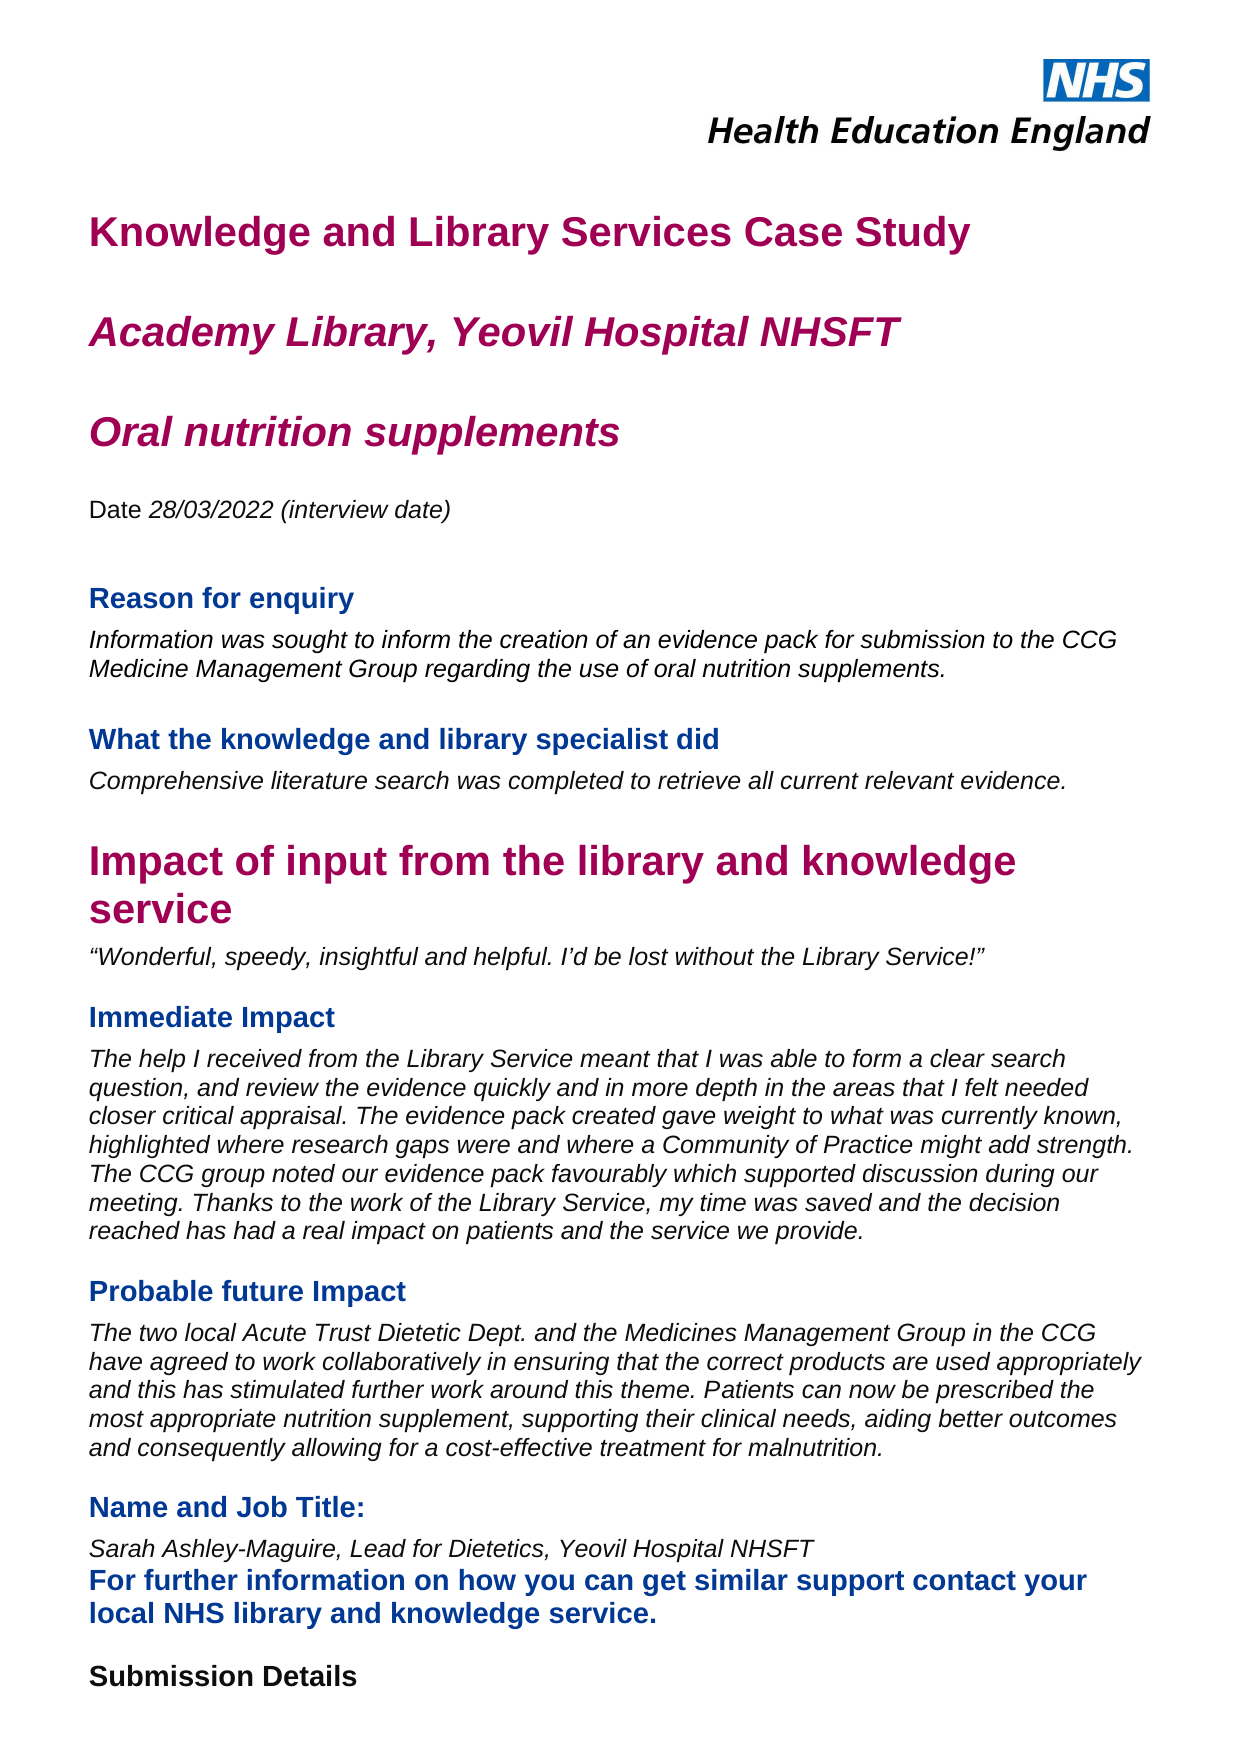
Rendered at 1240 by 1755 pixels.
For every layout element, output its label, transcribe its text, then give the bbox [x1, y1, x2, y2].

subtitle Knowledge and Library Services Case Study [89, 208, 1151, 256]
subtitle Immediate Impact [89, 1000, 1151, 1033]
text “Wonderful, speedy, insightful and helpful. I’d be lost without the Library Service!” [89, 942, 1151, 971]
subtitle What the knowledge and library specialist did [89, 722, 1151, 755]
text Date 28/03/2022 (interview date) [89, 495, 1151, 523]
text The help I received from the Library Service meant that I was able to form a clear search question, and review the evidence quickly and in more depth in the areas that I felt needed closer critical appraisal. The evidence pack created gave weight to what was currently known, highlighted where research gaps were and where a Community of Practice might add strength. The CCG group noted our evidence pack favourably which supported discussion during our meeting. Thanks to the work of the Library Service, my time was saved and the decision reached has had a real impact on patients and the service we provide. [89, 1044, 1151, 1245]
subtitle Information was sought to inform the creation of an evidence pack for submission to the CCG Medicine Management Group regarding the use of oral nutrition supplements. [89, 625, 1151, 682]
subtitle Oral nutrition supplements [89, 408, 1151, 456]
subtitle For further information on how you can get similar support contact your local NHS library and knowledge service. [89, 1563, 1151, 1630]
subtitle Probable future Impact [89, 1274, 1151, 1307]
text The two local Acute Trust Dietetic Dept. and the Medicines Management Group in the CCG have agreed to work collaboratively in ensuring that the correct products are used appropriately and this has stimulated further work around this theme. Patients can now be prescribed the most appropriate nutrition supplement, supporting their clinical needs, aiding better outcomes and consequently allowing for a cost-effective treatment for malnutrition. [89, 1318, 1151, 1461]
text Comprehensive literature search was completed to retrieve all current relevant evidence. [89, 766, 1151, 794]
subtitle Impact of input from the library and knowledge service [89, 836, 1151, 932]
text Submission Details [89, 1659, 1151, 1692]
text Sarah Ashley-Maguire, Lead for Dietetics, Yeovil Hospital NHSFT [89, 1534, 1151, 1563]
subtitle Reason for enquiry [89, 581, 1151, 614]
subtitle Academy Library, Yeovil Hospital NHSFT [89, 308, 1151, 356]
subtitle Name and Job Title: [89, 1490, 1151, 1524]
